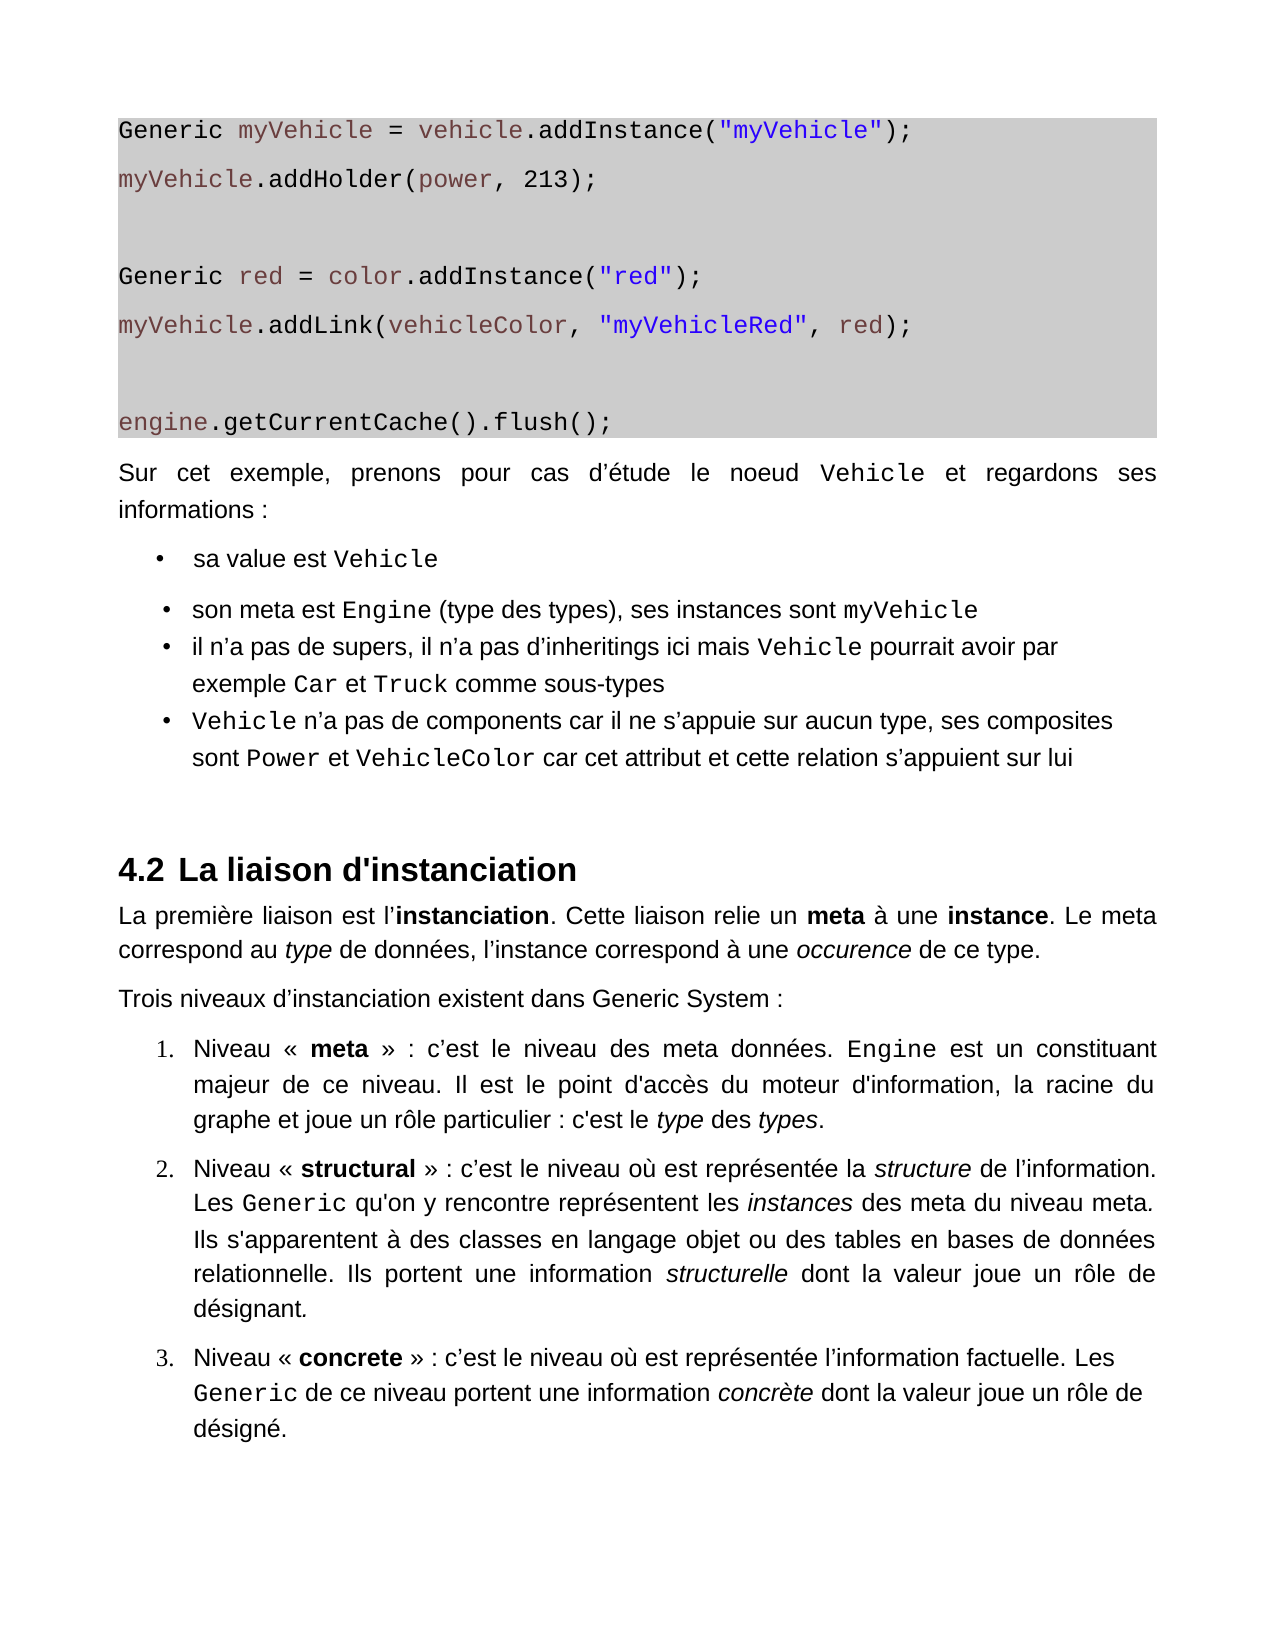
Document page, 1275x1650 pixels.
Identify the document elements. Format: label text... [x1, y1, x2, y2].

text Sur cet exemple, prenons pour cas d’étude le noeud Vehicle et regardons ses informations : [118, 458, 1157, 523]
list sa value est Vehicle [156, 544, 1157, 574]
text myVehicle.addHolder(power, 213); [118, 167, 1157, 195]
text Trois niveaux d’instanciation existent dans Generic System : [118, 984, 1157, 1013]
text La première liaison est l’instanciation. Cette liaison relie un meta à une instance. Le meta correspond au type de données, l’instance correspond à une occurence de ce type. [118, 901, 1157, 964]
text Generic myVehicle = vehicle.addInstance("myVehicle"); [118, 118, 1157, 146]
list Vehicle n’a pas de components car il ne s’appuie sur aucun type, ses composites sont Power et VehicleColor car cet attribut et cette relation s’appuient sur lui [162, 706, 1157, 774]
list Niveau « meta » : c’est le niveau des meta données. Engine est un constituant majeur de ce niveau. Il est le point d'accès du moteur d'information, la racine du graphe et joue un rôle particulier : c'est le type des types. [156, 1033, 1157, 1133]
list son meta est Engine (type des types), ses instances sont myVehicle [162, 595, 1157, 626]
subtitle La liaison d'instanciation [118, 850, 1157, 888]
list Niveau « concrete » : c’est le niveau où est représentée l’information factuelle. Les Generic de ce niveau portent une information concrète dont la valeur joue un rôle de désigné. [156, 1343, 1157, 1443]
text engine.getCurrentCache().flush(); [118, 409, 1157, 438]
text Generic red = color.addInstance("red"); [118, 264, 1157, 292]
list il n’a pas de supers, il n’a pas d’inheritings ici mais Vehicle pourrait avoir par exemple Car et Truck comme sous-types [162, 632, 1157, 700]
list Niveau « structural » : c’est le niveau où est représentée la structure de l’information. Les Generic qu'on y rencontre représentent les instances des meta du niveau meta. Ils s'apparentent à des classes en langage objet ou des tables en bases de données relationnelle. Ils portent une information structurelle dont la valeur joue un rôle de désignant. [156, 1154, 1157, 1323]
text myVehicle.addLink(vehicleColor, "myVehicleRed", red); [118, 312, 1157, 341]
